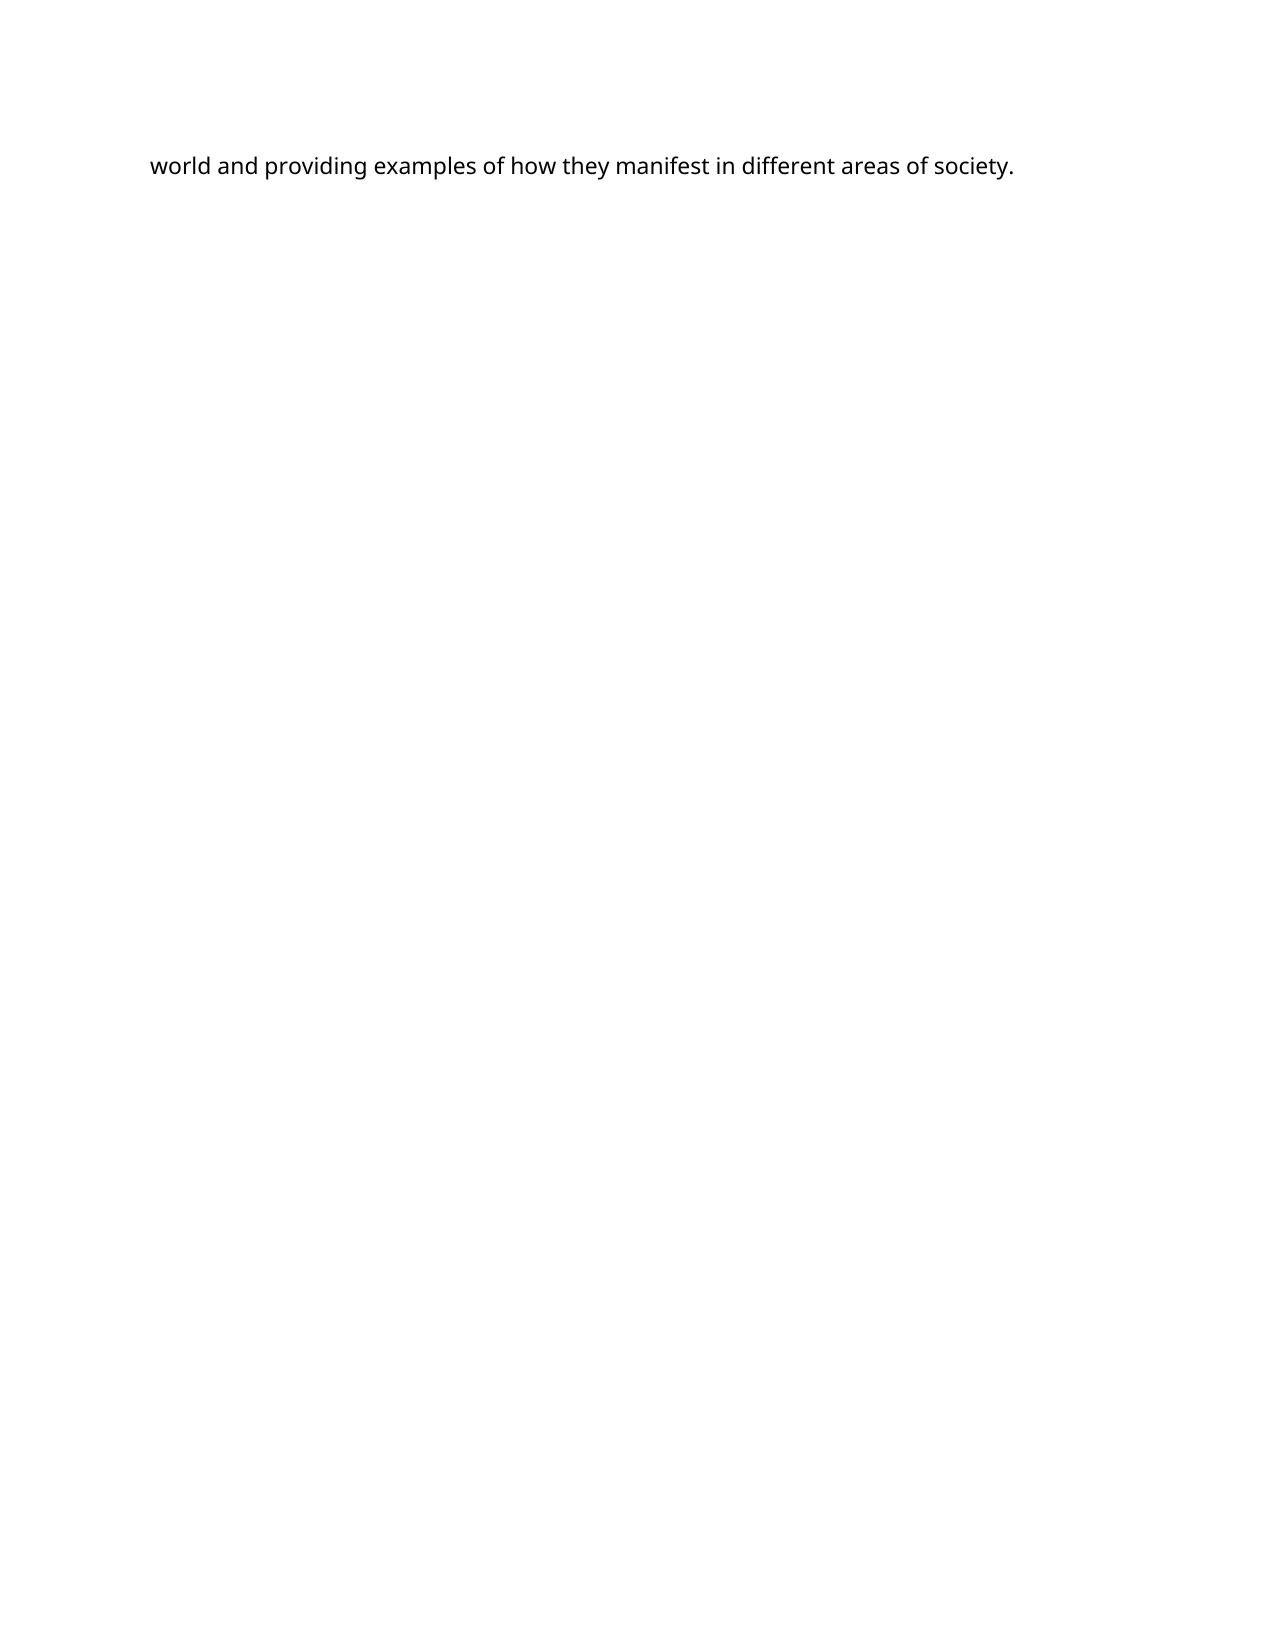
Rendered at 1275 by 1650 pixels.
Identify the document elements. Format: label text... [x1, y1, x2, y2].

text world and providing examples of how they manifest in different areas of society. [150, 150, 1125, 181]
